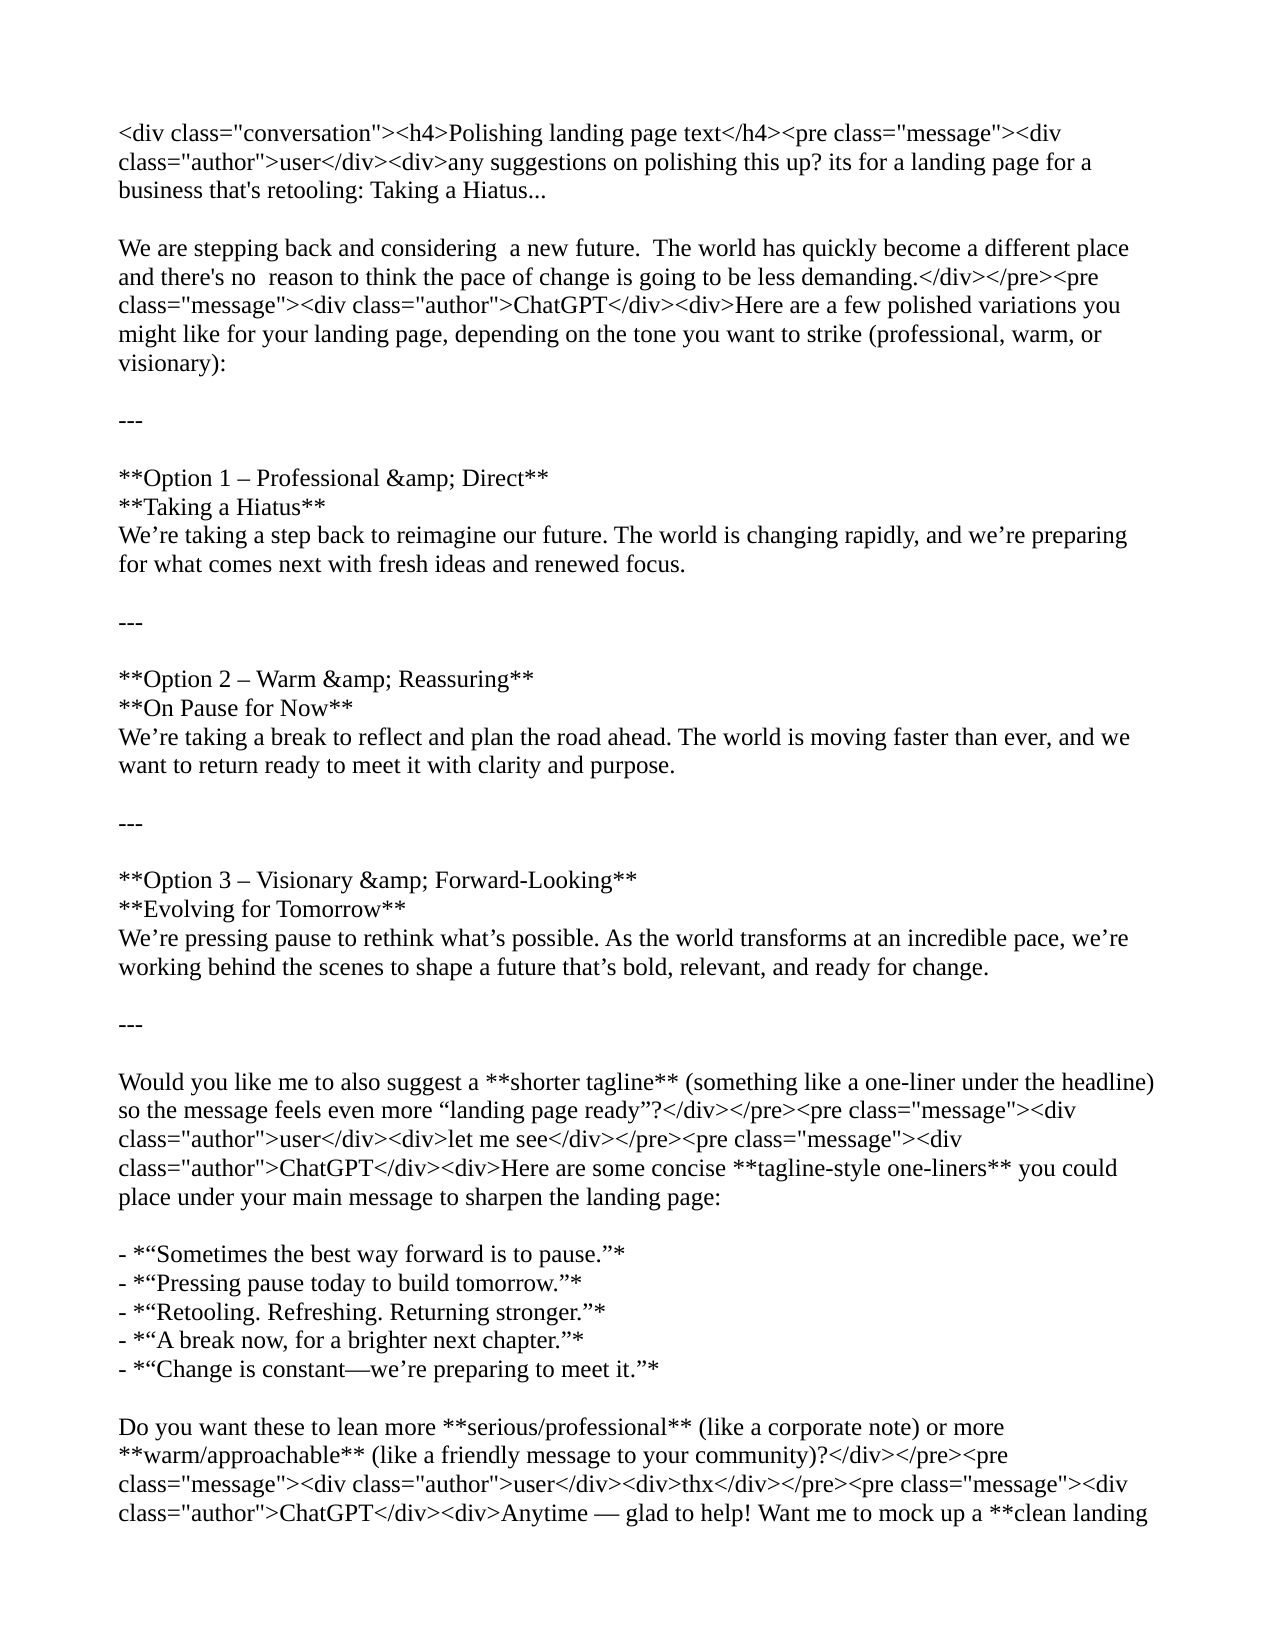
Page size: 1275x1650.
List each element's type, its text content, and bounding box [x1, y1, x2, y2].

text <div class="conversation"><h4>Polishing landing page text</h4><pre class="message"><div class="author">user</div><div>any suggestions on polishing this up? its for a landing page for a business that's retooling: Taking a Hiatus... [118, 118, 1157, 204]
text **On Pause for Now** [118, 693, 1157, 722]
text We’re taking a break to reflect and plan the road ahead. The world is moving faster than ever, and we want to return ready to meet it with clarity and purpose. [118, 722, 1157, 779]
text - *“Change is constant—we’re preparing to meet it.”* [118, 1354, 1157, 1383]
text We’re taking a step back to reimagine our future. The world is changing rapidly, and we’re preparing for what comes next with fresh ideas and renewed focus. [118, 521, 1157, 578]
text **Taking a Hiatus** [118, 492, 1157, 521]
text **Option 3 – Visionary &amp; Forward-Looking** [118, 866, 1157, 894]
text - *“Sometimes the best way forward is to pause.”* [118, 1239, 1157, 1268]
text **Option 1 – Professional &amp; Direct** [118, 463, 1157, 492]
text --- [118, 1009, 1157, 1038]
text --- [118, 406, 1157, 434]
text **Evolving for Tomorrow** [118, 894, 1157, 923]
text --- [118, 808, 1157, 837]
text - *“A break now, for a brighter next chapter.”* [118, 1326, 1157, 1354]
text Would you like me to also suggest a **shorter tagline** (something like a one-liner under the headline) so the message feels even more “landing page ready”?</div></pre><pre class="message"><div class="author">user</div><div>let me see</div></pre><pre class="message"><div class="author">ChatGPT</div><div>Here are some concise **tagline-style one-liners** you could place under your main message to sharpen the landing page: [118, 1067, 1157, 1211]
text We are stepping back and considering a new future. The world has quickly become a different place and there's no reason to think the pace of change is going to be less demanding.</div></pre><pre class="message"><div class="author">ChatGPT</div><div>Here are a few polished variations you might like for your landing page, depending on the tone you want to strike (professional, warm, or visionary): [118, 233, 1157, 377]
text - *“Pressing pause today to build tomorrow.”* [118, 1268, 1157, 1297]
text --- [118, 607, 1157, 636]
text - *“Retooling. Refreshing. Returning stronger.”* [118, 1297, 1157, 1326]
text **Option 2 – Warm &amp; Reassuring** [118, 664, 1157, 693]
text We’re pressing pause to rethink what’s possible. As the world transforms at an incredible pace, we’re working behind the scenes to shape a future that’s bold, relevant, and ready for change. [118, 923, 1157, 981]
text Do you want these to lean more **serious/professional** (like a corporate note) or more **warm/approachable** (like a friendly message to your community)?</div></pre><pre class="message"><div class="author">user</div><div>thx</div></pre><pre class="message"><div class="author">ChatGPT</div><div>Anytime — glad to help! Want me to mock up a **clean landing [118, 1412, 1157, 1527]
